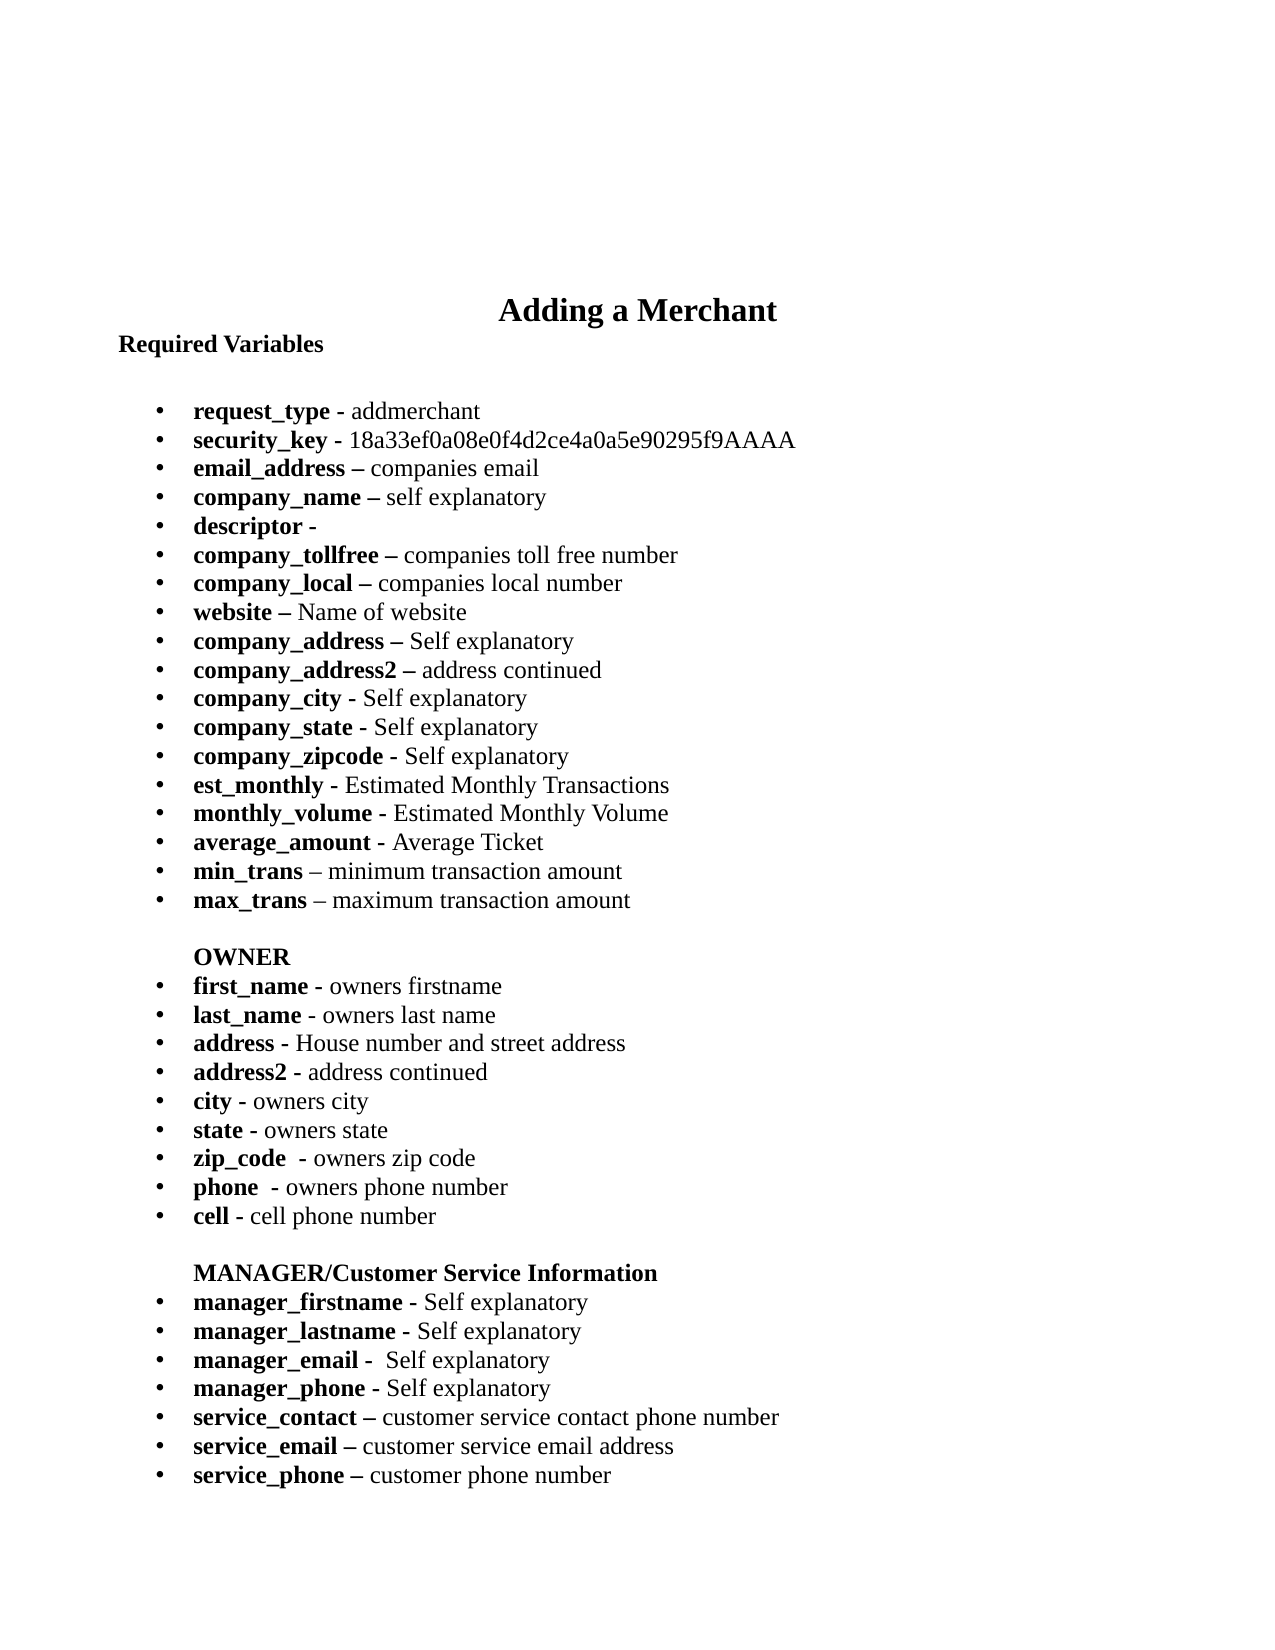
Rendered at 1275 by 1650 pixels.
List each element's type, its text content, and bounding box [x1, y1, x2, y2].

list company_local – companies local number [156, 568, 1157, 597]
list website – Name of website [156, 597, 1157, 626]
list last_name - owners last name [156, 1000, 1157, 1028]
list monthly_volume - Estimated Monthly Volume [156, 798, 1157, 827]
list MANAGER/Customer Service Information [156, 1258, 1157, 1287]
list phone - owners phone number [156, 1172, 1157, 1201]
list address - House number and street address [156, 1028, 1157, 1057]
list company_address2 – address continued [156, 655, 1157, 683]
list city - owners city [156, 1086, 1157, 1115]
text Adding a Merchant [118, 291, 1157, 329]
list state - owners state [156, 1115, 1157, 1143]
list manager_phone - Self explanatory [156, 1373, 1157, 1402]
list min_trans – minimum transaction amount [156, 856, 1157, 885]
list max_trans – maximum transaction amount [156, 885, 1157, 913]
list company_city - Self explanatory [156, 683, 1157, 712]
list manager_firstname - Self explanatory [156, 1287, 1157, 1316]
list OWNER [156, 942, 1157, 971]
list est_monthly - Estimated Monthly Transactions [156, 770, 1157, 798]
list company_zipcode - Self explanatory [156, 741, 1157, 770]
list zip_code - owners zip code [156, 1143, 1157, 1172]
list manager_lastname - Self explanatory [156, 1316, 1157, 1345]
list first_name - owners firstname [156, 971, 1157, 1000]
list company_state - Self explanatory [156, 712, 1157, 741]
list service_email – customer service email address [156, 1431, 1157, 1460]
list average_amount - Average Ticket [156, 827, 1157, 856]
list cell - cell phone number [156, 1201, 1157, 1230]
list request_type - addmerchant [156, 396, 1157, 425]
list company_name – self explanatory [156, 482, 1157, 511]
list security_key - 18a33ef0a08e0f4d2ce4a0a5e90295f9AAAA [156, 425, 1157, 453]
list company_address – Self explanatory [156, 626, 1157, 655]
list descriptor - [156, 511, 1157, 540]
list email_address – companies email [156, 453, 1157, 482]
list address2 - address continued [156, 1057, 1157, 1086]
list service_phone – customer phone number [156, 1460, 1157, 1488]
text Required Variables [118, 329, 1157, 358]
list company_tollfree – companies toll free number [156, 540, 1157, 568]
list manager_email - Self explanatory [156, 1345, 1157, 1373]
list service_contact – customer service contact phone number [156, 1402, 1157, 1431]
